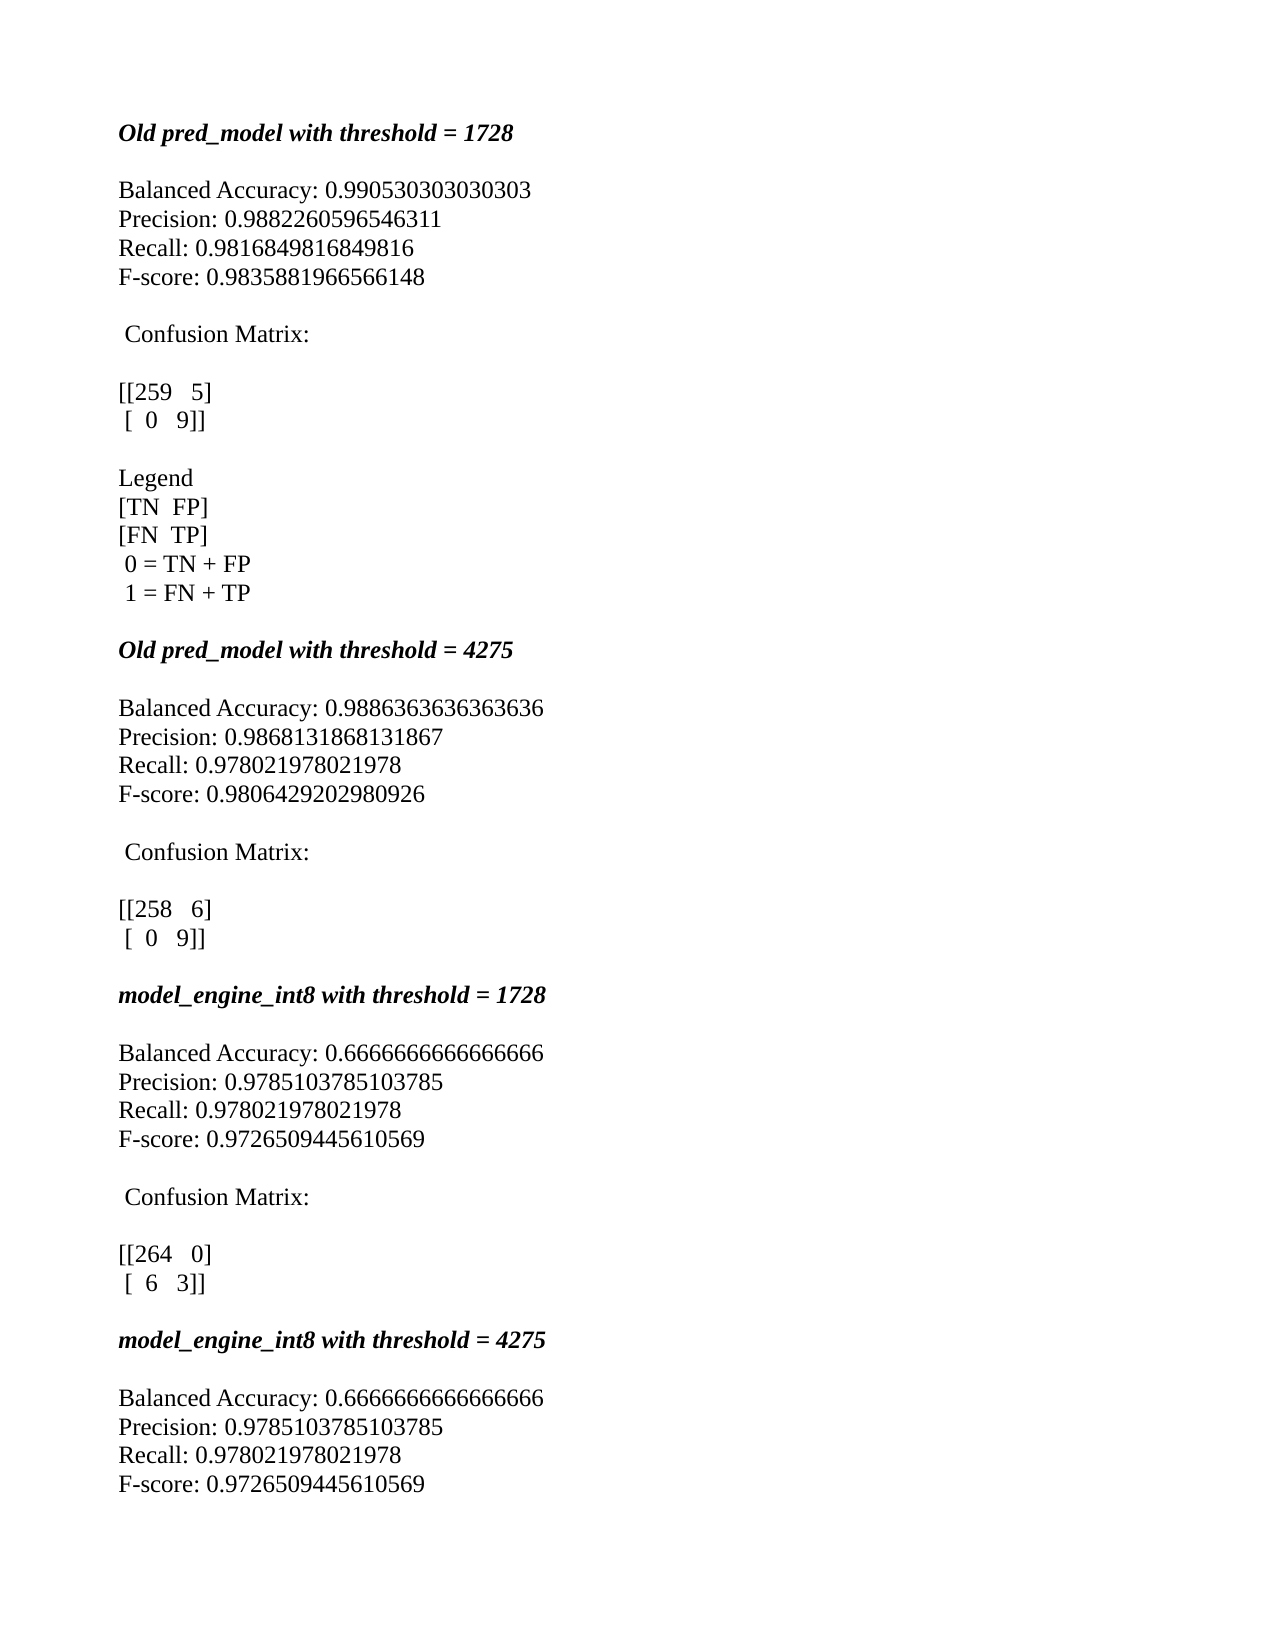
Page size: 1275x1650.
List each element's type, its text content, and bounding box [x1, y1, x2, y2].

text Balanced Accuracy: 0.6666666666666666 [118, 1038, 1157, 1067]
text 0 = TN + FP [118, 549, 1157, 578]
text Balanced Accuracy: 0.6666666666666666 [118, 1383, 1157, 1412]
text Precision: 0.9785103785103785 [118, 1412, 1157, 1441]
text Recall: 0.978021978021978 [118, 751, 1157, 779]
text F-score: 0.9806429202980926 [118, 779, 1157, 808]
text Recall: 0.978021978021978 [118, 1096, 1157, 1124]
text model_engine_int8 with threshold = 1728 [118, 981, 1157, 1009]
text 1 = FN + TP Old pred_model with threshold = 4275 [118, 578, 1157, 664]
text Confusion Matrix: [118, 1182, 1157, 1211]
text [FN TP] [118, 521, 1157, 549]
text Confusion Matrix: [118, 837, 1157, 866]
text Recall: 0.9816849816849816 [118, 233, 1157, 262]
text Old pred_model with threshold = 1728 [118, 118, 1157, 147]
text Precision: 0.9868131868131867 [118, 722, 1157, 751]
text F-score: 0.9835881966566148 [118, 262, 1157, 291]
text Precision: 0.9882260596546311 [118, 204, 1157, 233]
text F-score: 0.9726509445610569 [118, 1124, 1157, 1153]
text F-score: 0.9726509445610569 [118, 1469, 1157, 1498]
text Recall: 0.978021978021978 [118, 1441, 1157, 1469]
text [[258 6] [118, 894, 1157, 923]
text Balanced Accuracy: 0.990530303030303 [118, 176, 1157, 204]
text Precision: 0.9785103785103785 [118, 1067, 1157, 1096]
text Confusion Matrix: [118, 319, 1157, 348]
text [[264 0] [118, 1239, 1157, 1268]
text [ 6 3]] [118, 1268, 1157, 1297]
text [[259 5] [118, 377, 1157, 406]
text Balanced Accuracy: 0.9886363636363636 [118, 693, 1157, 722]
text [ 0 9]] [118, 406, 1157, 434]
text model_engine_int8 with threshold = 4275 [118, 1326, 1157, 1354]
text Legend [118, 463, 1157, 492]
text [ 0 9]] [118, 923, 1157, 952]
text [TN FP] [118, 492, 1157, 521]
